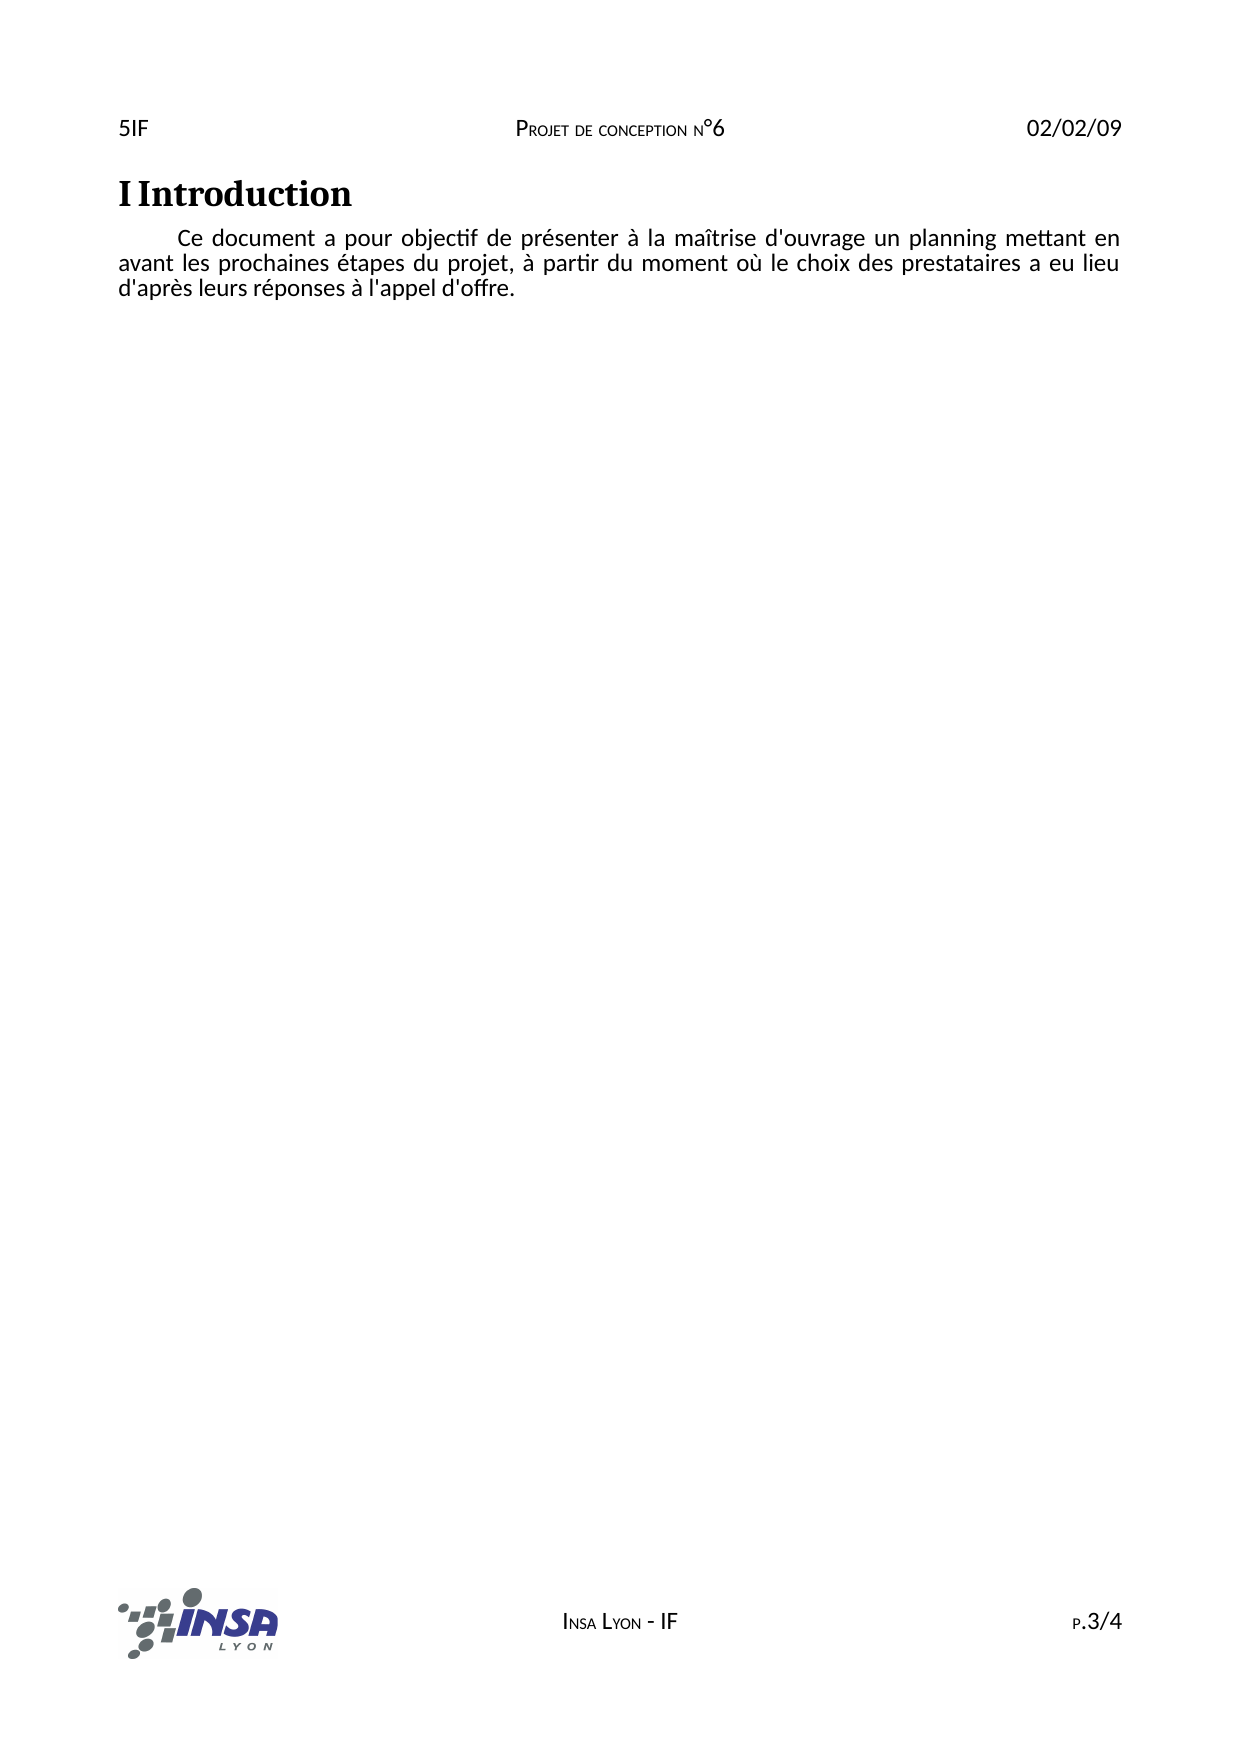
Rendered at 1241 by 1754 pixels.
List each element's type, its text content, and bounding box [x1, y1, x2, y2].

subtitle Introduction [118, 173, 1122, 216]
text Ce document a pour objectif de présenter à la maîtrise d'ouvrage un planning mettant en avant les prochaines étapes du projet, à partir du moment où le choix des prestataires a eu lieu d'après leurs réponses à l'appel d'offre. [118, 227, 1122, 302]
picture [118, 1588, 278, 1659]
